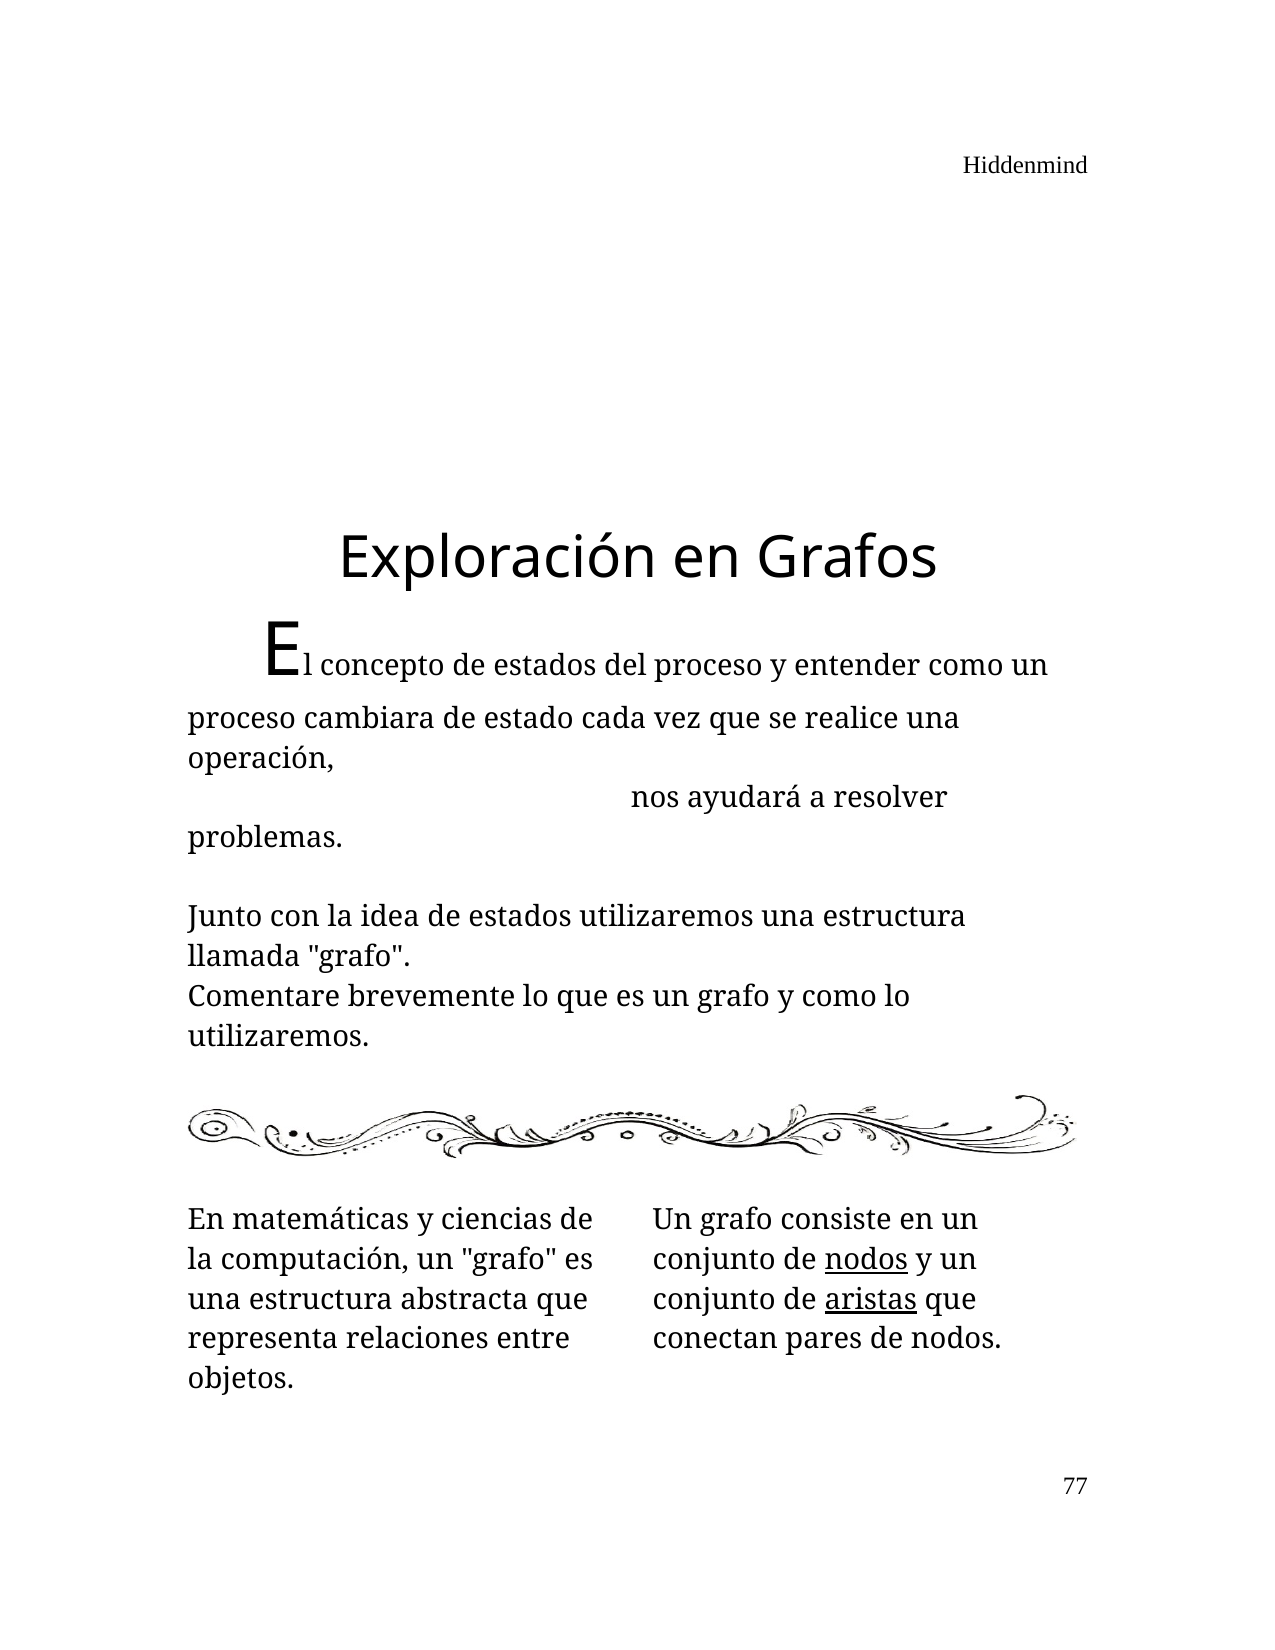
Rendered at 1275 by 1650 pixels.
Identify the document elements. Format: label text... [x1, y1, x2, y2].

text Un grafo consiste en un conjunto de nodos y un conjunto de aristas que conectan pares de nodos. [652, 1198, 1087, 1357]
text Comentare brevemente lo que es un grafo y como lo utilizaremos. [187, 975, 1087, 1054]
text En matemáticas y ciencias de la computación, un "grafo" es una estructura abstracta que representa relaciones entre objetos. [187, 1198, 622, 1397]
text El concepto de estados del proceso y entender como un proceso cambiara de estado cada vez que se realice una operación, [187, 488, 1087, 777]
text Junto con la idea de estados utilizaremos una estructura llamada "grafo". [187, 896, 1087, 975]
picture [187, 1094, 1077, 1159]
text nos ayudará a resolver problemas. [187, 777, 1087, 856]
